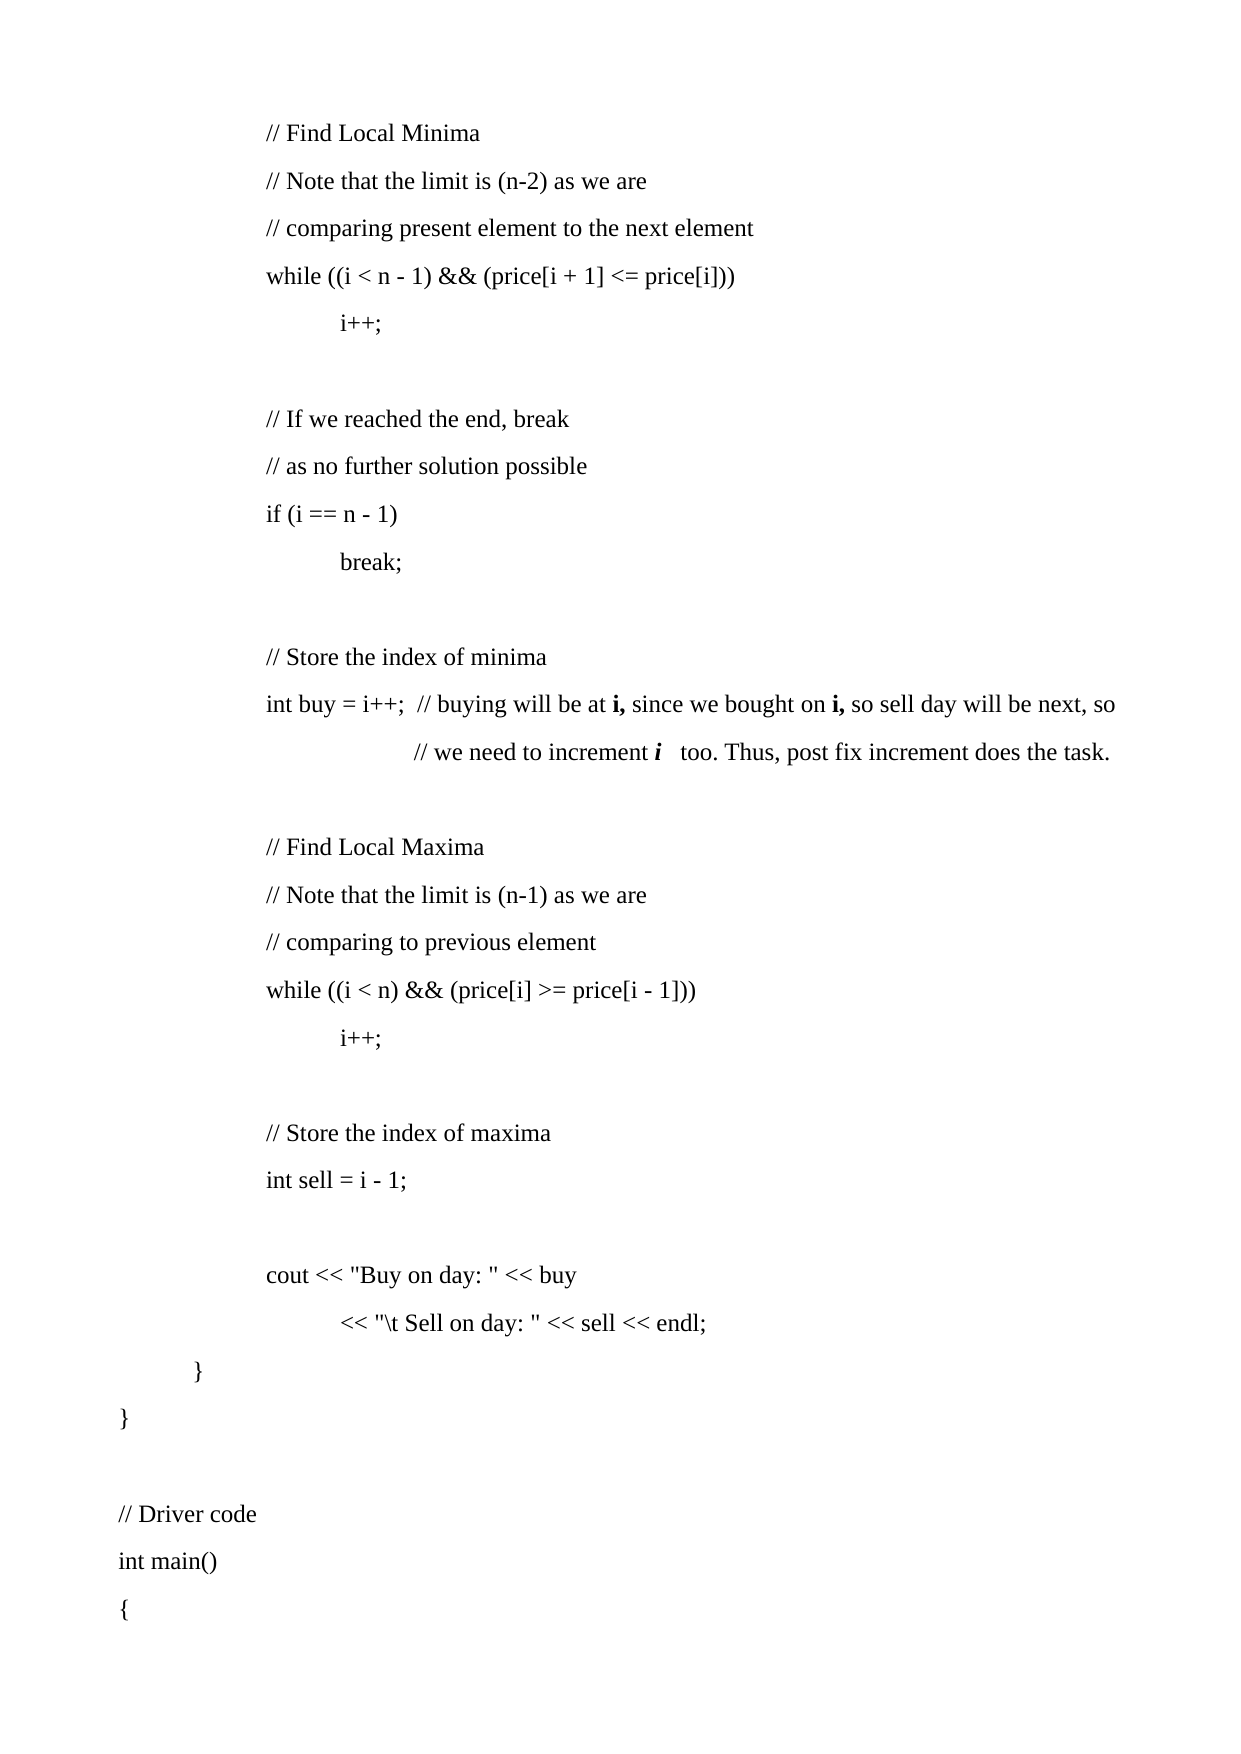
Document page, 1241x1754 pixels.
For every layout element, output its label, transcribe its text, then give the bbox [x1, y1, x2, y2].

text // we need to increment i too. Thus, post fix increment does the task. [118, 737, 1122, 766]
text // as no further solution possible [118, 451, 1122, 480]
text int sell = i - 1; [118, 1165, 1122, 1194]
text // Store the index of minima [118, 642, 1122, 671]
text if (i == n - 1) [118, 499, 1122, 528]
text } [118, 1356, 1122, 1384]
text << "\t Sell on day: " << sell << endl; [118, 1308, 1122, 1337]
text int main() [118, 1546, 1122, 1575]
text // If we reached the end, break [118, 404, 1122, 432]
text i++; [118, 1023, 1122, 1051]
text break; [118, 547, 1122, 575]
text int buy = i++; // buying will be at i, since we bought on i, so sell day will be next, so [118, 689, 1122, 718]
text // Driver code [118, 1499, 1122, 1527]
text // comparing present element to the next element [118, 213, 1122, 242]
text } [118, 1403, 1122, 1432]
text // Store the index of maxima [118, 1118, 1122, 1147]
text cout << "Buy on day: " << buy [118, 1261, 1122, 1289]
text // Note that the limit is (n-1) as we are [118, 880, 1122, 908]
text while ((i < n - 1) && (price[i + 1] <= price[i])) [118, 261, 1122, 290]
text // Find Local Maxima [118, 832, 1122, 861]
text // comparing to previous element [118, 927, 1122, 956]
text { [118, 1594, 1122, 1623]
text // Find Local Minima [118, 118, 1122, 147]
text // Note that the limit is (n-2) as we are [118, 166, 1122, 194]
text while ((i < n) && (price[i] >= price[i - 1])) [118, 975, 1122, 1004]
text i++; [118, 308, 1122, 337]
